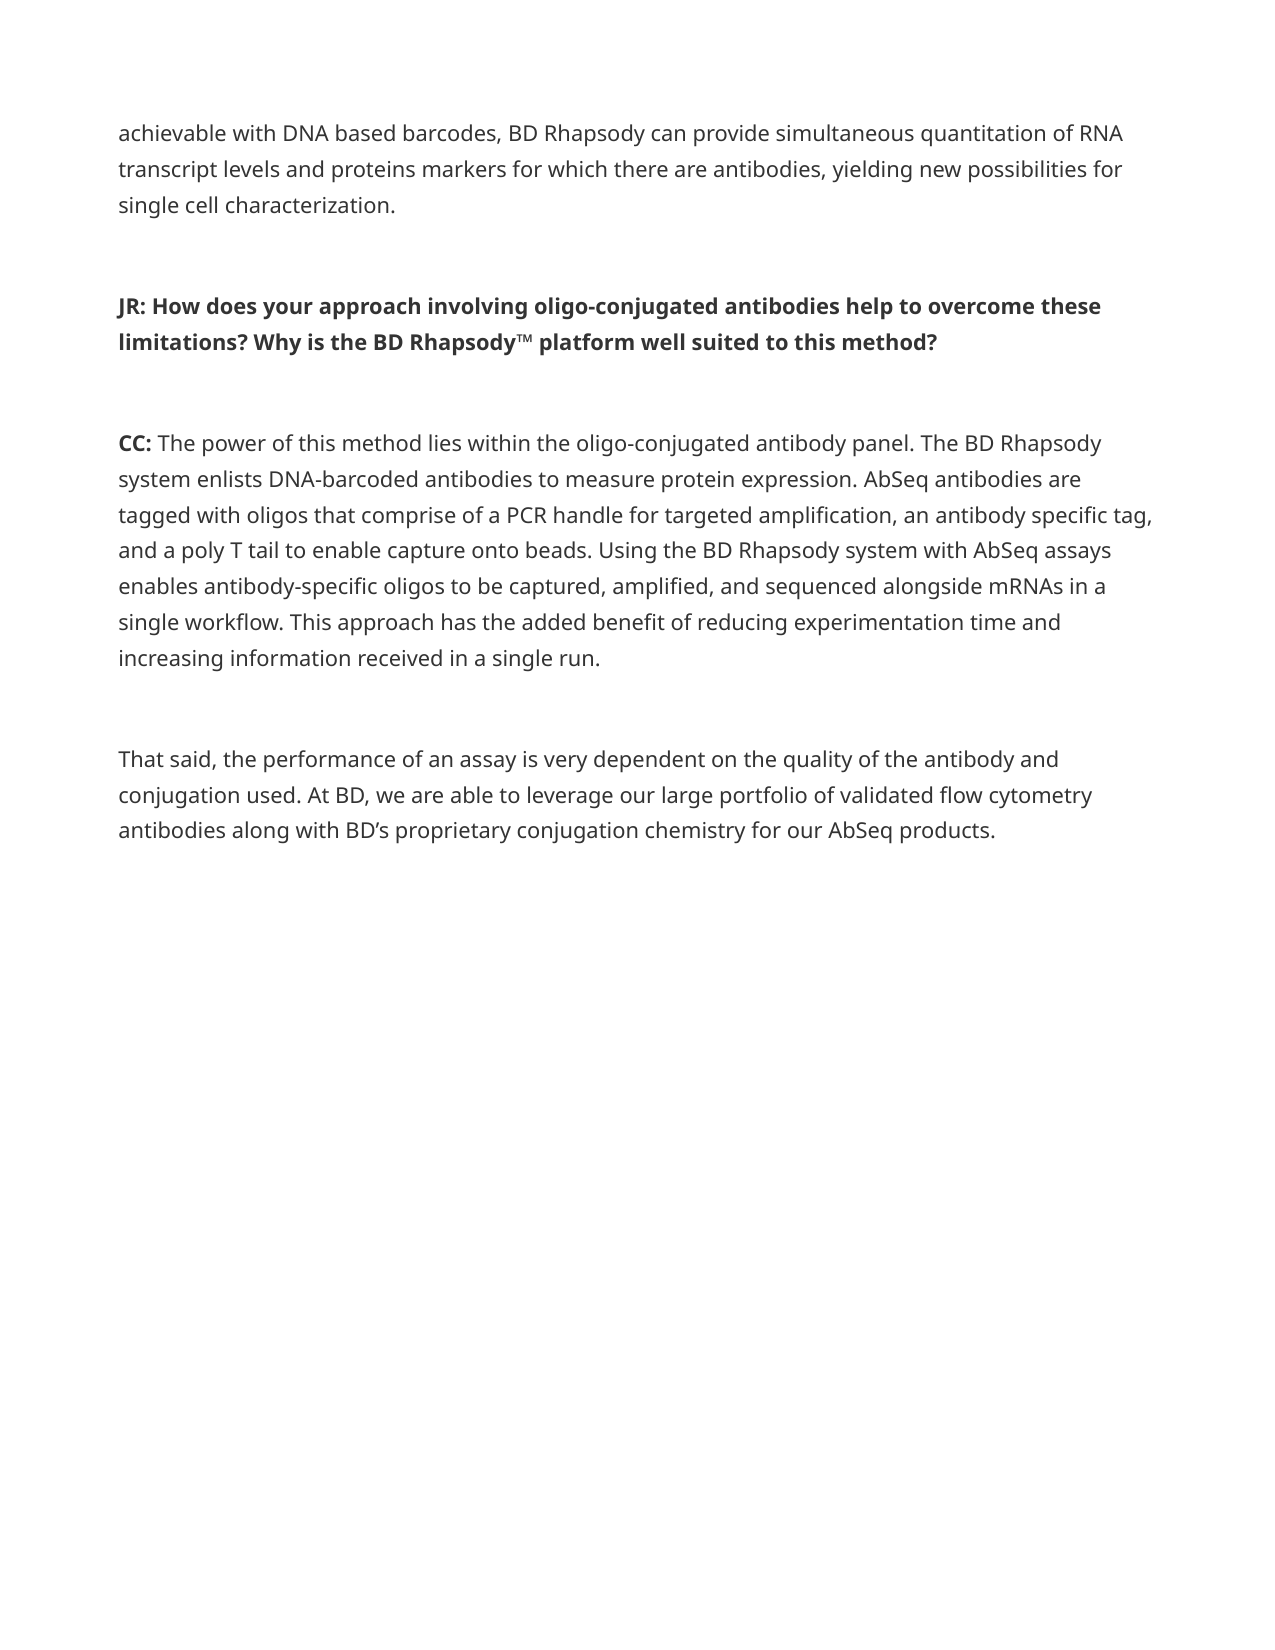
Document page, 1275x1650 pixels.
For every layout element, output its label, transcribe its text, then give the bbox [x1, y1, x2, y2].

text CC: The power of this method lies within the oligo-conjugated antibody panel. The BD Rhapsody system enlists DNA-barcoded antibodies to measure protein expression. AbSeq antibodies are tagged with oligos that comprise of a PCR handle for targeted amplification, an antibody specific tag, and a poly T tail to enable capture onto beads. Using the BD Rhapsody system with AbSeq assays enables antibody-specific oligos to be captured, amplified, and sequenced alongside mRNAs in a single workflow. This approach has the added benefit of reducing experimentation time and increasing information received in a single run. [118, 428, 1157, 672]
text JR: How does your approach involving oligo-conjugated antibodies help to overcome these limitations? Why is the BD Rhapsody™ platform well suited to this method? [118, 291, 1157, 357]
text achievable with DNA based barcodes, BD Rhapsody can provide simultaneous quantitation of RNA transcript levels and proteins markers for which there are antibodies, yielding new possibilities for single cell characterization. [118, 118, 1157, 219]
text That said, the performance of an assay is very dependent on the quality of the antibody and conjugation used. At BD, we are able to leverage our large portfolio of validated flow cytometry antibodies along with BD’s proprietary conjugation chemistry for our AbSeq products. [118, 744, 1157, 845]
